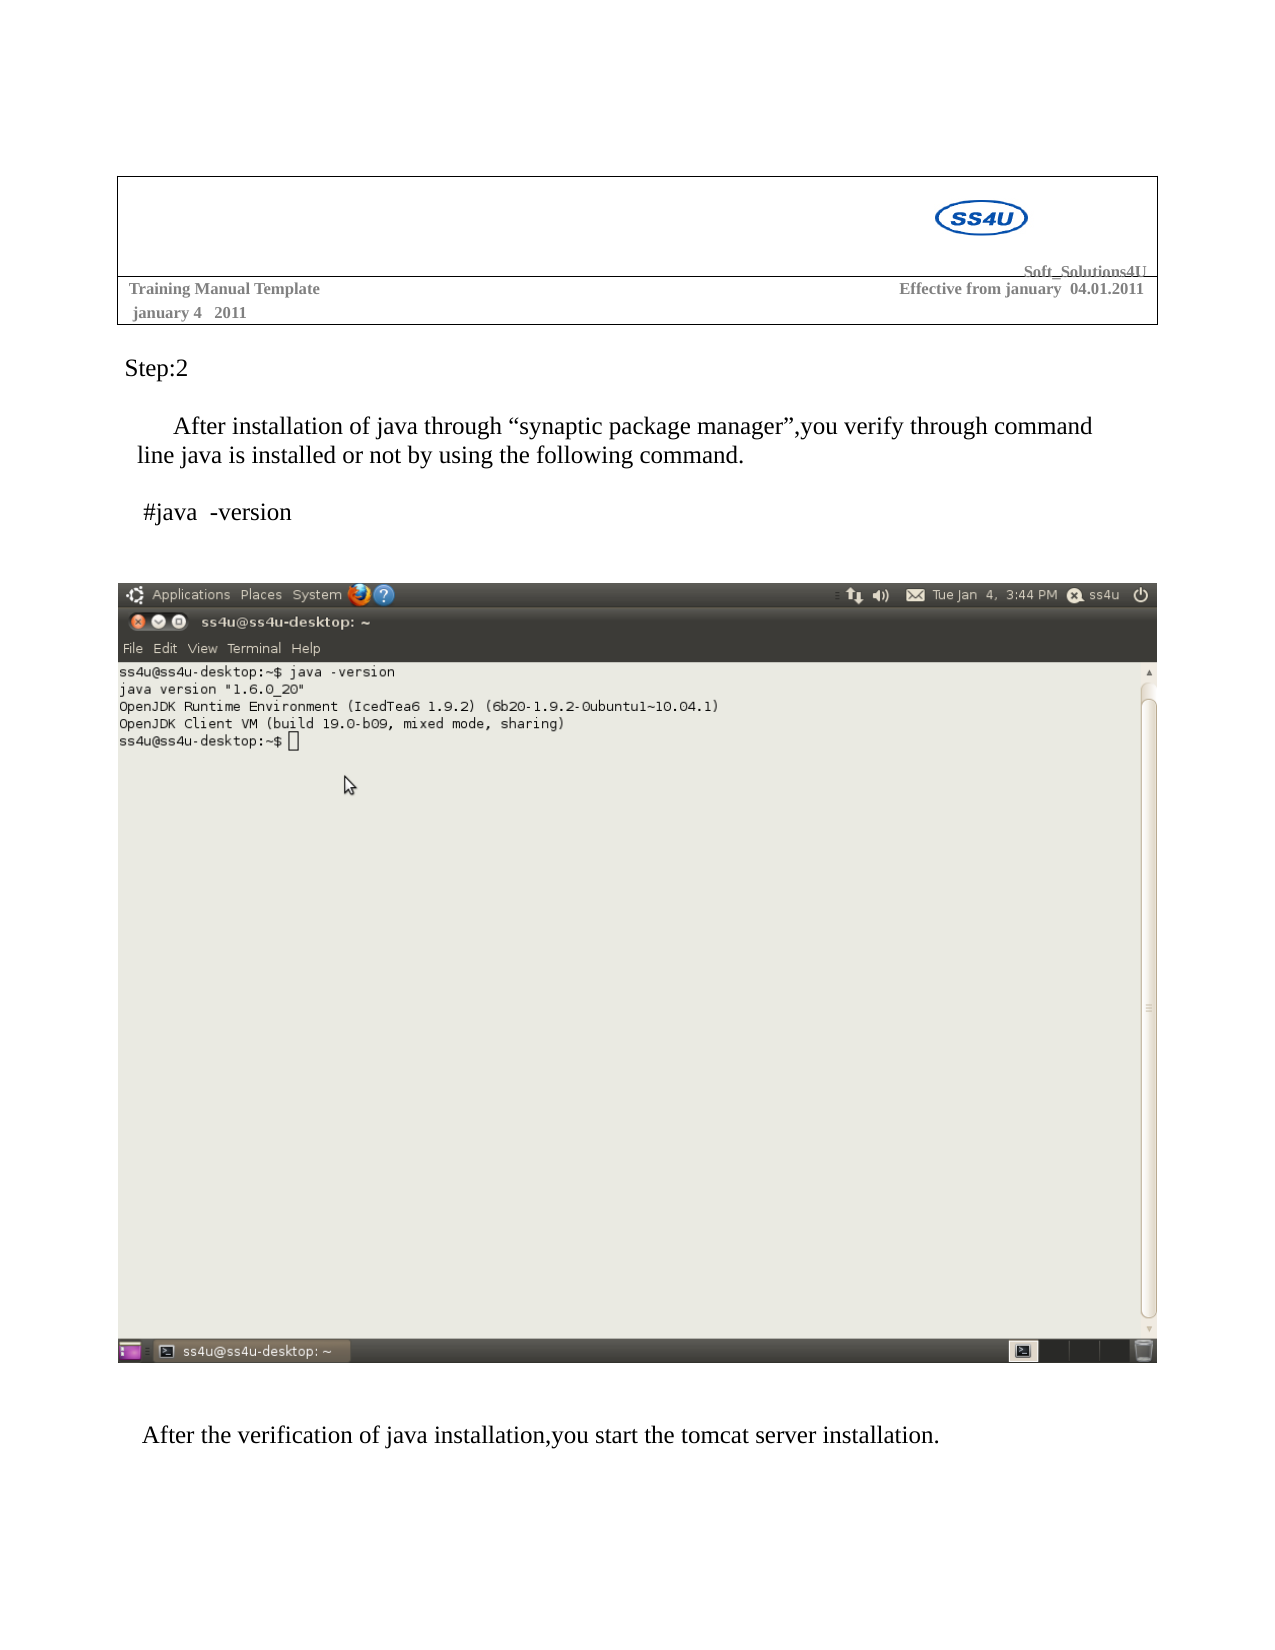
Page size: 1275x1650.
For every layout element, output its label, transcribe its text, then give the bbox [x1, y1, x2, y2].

text Step:2 [118, 353, 1157, 382]
text After the verification of java installation,you start the tomcat server installation. [118, 1420, 1157, 1449]
picture [118, 583, 1157, 1363]
text line java is installed or not by using the following command. [118, 440, 1157, 468]
picture [926, 198, 1118, 236]
table_header Soft_Solutions4U Quality System Procedure [118, 177, 1157, 276]
table_cell Training Manual Template Effective from january 04.01.2011 january 4 2011 [118, 277, 1157, 324]
text After installation of java through “synaptic package manager”,you verify through command [118, 411, 1157, 440]
text #java -version [118, 497, 1157, 526]
